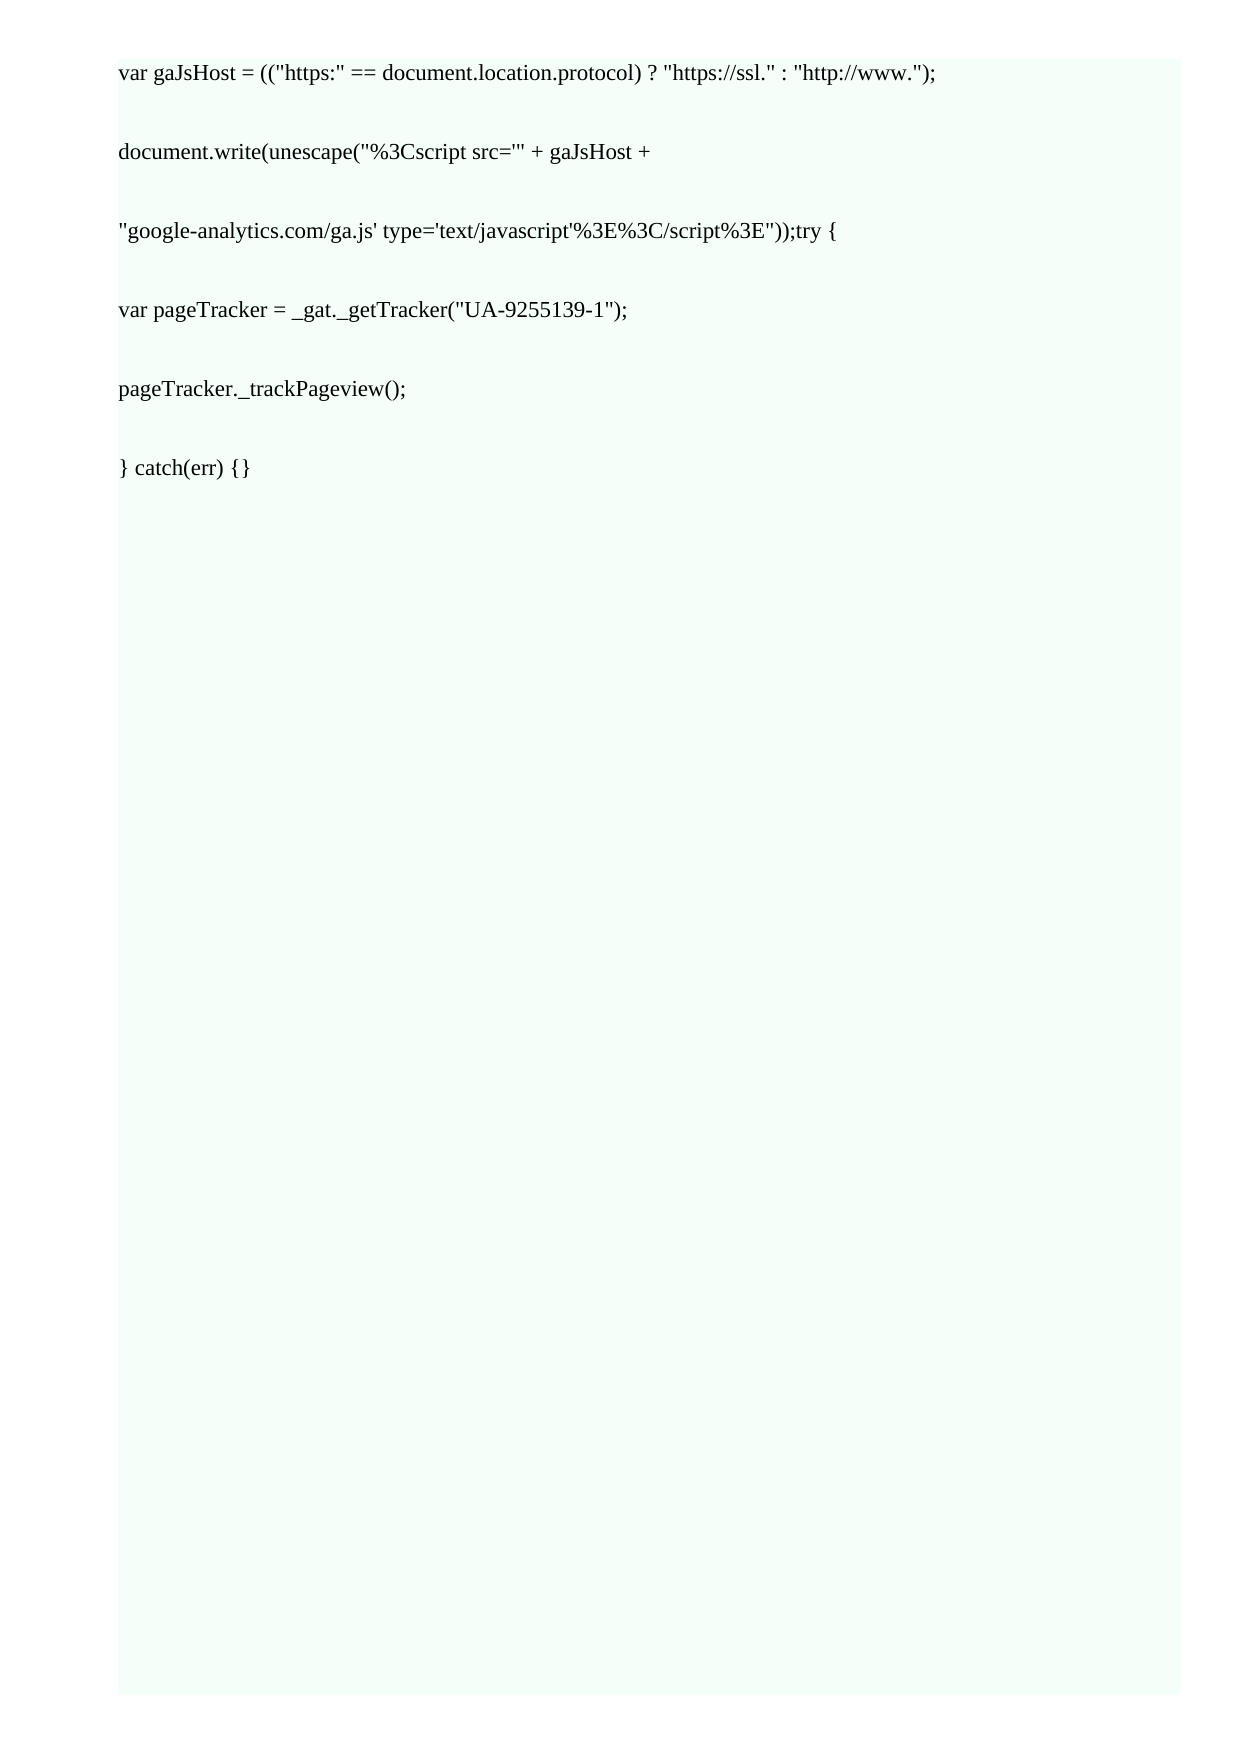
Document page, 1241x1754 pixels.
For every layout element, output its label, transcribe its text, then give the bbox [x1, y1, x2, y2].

text "google-analytics.com/ga.js' type='text/javascript'%3E%3C/script%3E"));try { [118, 177, 1181, 243]
text pageTracker._trackPageview(); [118, 335, 1181, 401]
text document.write(unescape("%3Cscript src='" + gaJsHost + [118, 98, 1181, 164]
text if (navigator.appName=="Microsoft Internet Explorer") document.write("<link rel=stylesheet href=style/cnk-ie.css>");var gaJsHost = (("https:" == document.location.protocol) ? "https://ssl." : "http://www."); [118, 59, 1181, 85]
text } catch(err) {} [118, 414, 1181, 480]
text var pageTracker = _gat._getTracker("UA-9255139-1"); [118, 256, 1181, 322]
